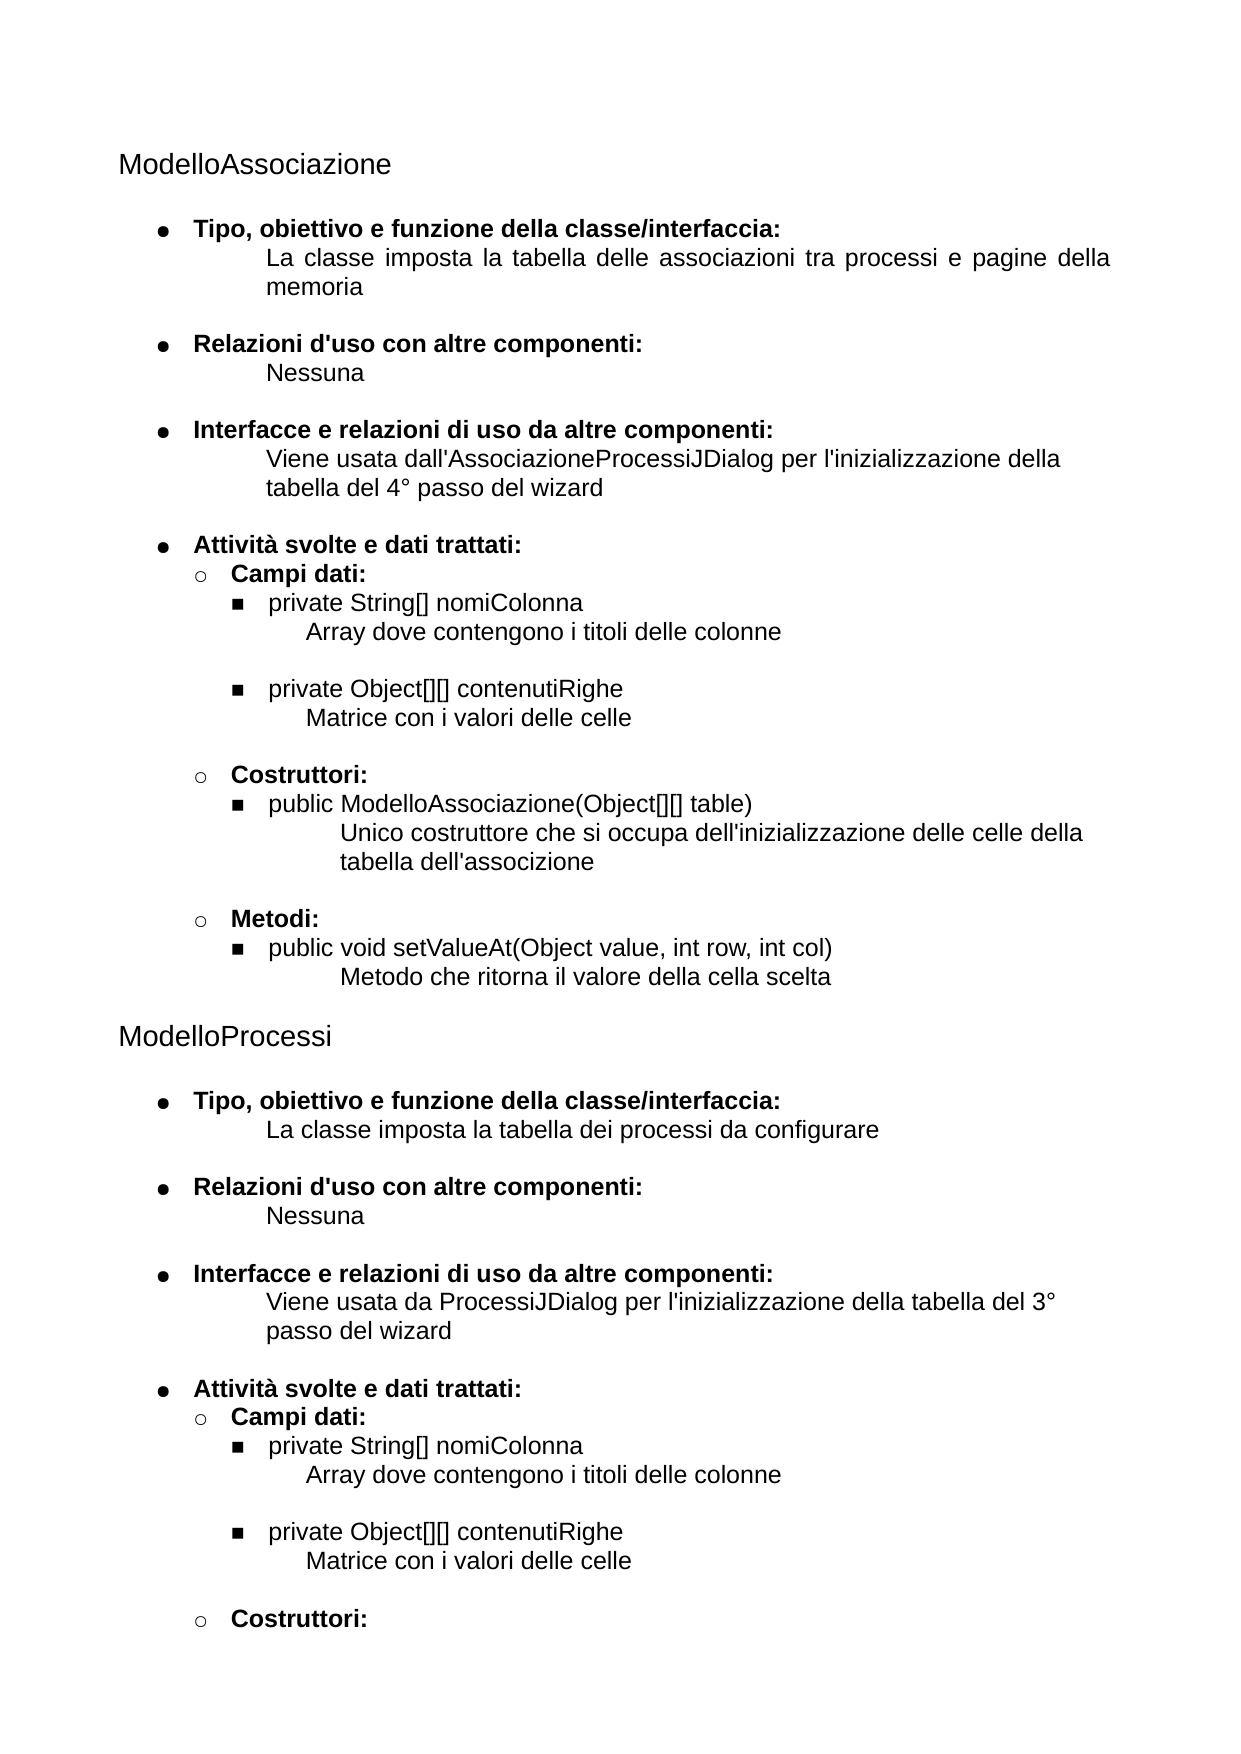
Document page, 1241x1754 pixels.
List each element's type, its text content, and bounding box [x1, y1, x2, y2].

list La classe imposta la tabella delle associazioni tra processi e pagine della memoria [156, 243, 1122, 300]
text Unico costruttore che si occupa dell'inizializzazione delle celle della tabella dell'associzione [118, 818, 1122, 875]
list Campi dati: [193, 1402, 1122, 1431]
list Viene usata dall'AssociazioneProcessiJDialog per l'inizializzazione della tabella del 4° passo del wizard [156, 444, 1122, 501]
list public ModelloAssociazione(Object[][] table) [231, 789, 1122, 818]
list Nessuna [156, 358, 1122, 386]
list Array dove contengono i titoli delle colonne [268, 616, 1122, 645]
list Campi dati: [193, 559, 1122, 588]
text Metodo che ritorna il valore della cella scelta [118, 961, 1122, 990]
list Matrice con i valori delle celle [268, 1546, 1122, 1575]
list Nessuna [156, 1201, 1122, 1230]
text ModelloProcessi [118, 1019, 1122, 1052]
text ModelloAssociazione [118, 147, 1122, 180]
list Interfacce e relazioni di uso da altre componenti: [156, 1258, 1122, 1287]
list private String[] nomiColonna [231, 588, 1122, 616]
list private Object[][] contenutiRighe [231, 674, 1122, 703]
list Relazioni d'uso con altre componenti: [156, 329, 1122, 358]
list Tipo, obiettivo e funzione della classe/interfaccia: [156, 214, 1122, 243]
list Costruttori: [193, 1603, 1122, 1632]
list Viene usata da ProcessiJDialog per l'inizializzazione della tabella del 3° passo del wizard [156, 1287, 1122, 1345]
list Attività svolte e dati trattati: [156, 530, 1122, 559]
list Matrice con i valori delle celle [268, 703, 1122, 731]
list Metodi: [193, 904, 1122, 933]
list public void setValueAt(Object value, int row, int col) [231, 933, 1122, 961]
list private String[] nomiColonna [231, 1431, 1122, 1460]
list La classe imposta la tabella dei processi da configurare [156, 1115, 1122, 1143]
list Relazioni d'uso con altre componenti: [156, 1172, 1122, 1201]
list Attività svolte e dati trattati: [156, 1373, 1122, 1402]
list private Object[][] contenutiRighe [231, 1517, 1122, 1546]
list Costruttori: [193, 760, 1122, 789]
list Array dove contengono i titoli delle colonne [268, 1460, 1122, 1488]
list Interfacce e relazioni di uso da altre componenti: [156, 415, 1122, 444]
list Tipo, obiettivo e funzione della classe/interfaccia: [156, 1086, 1122, 1115]
